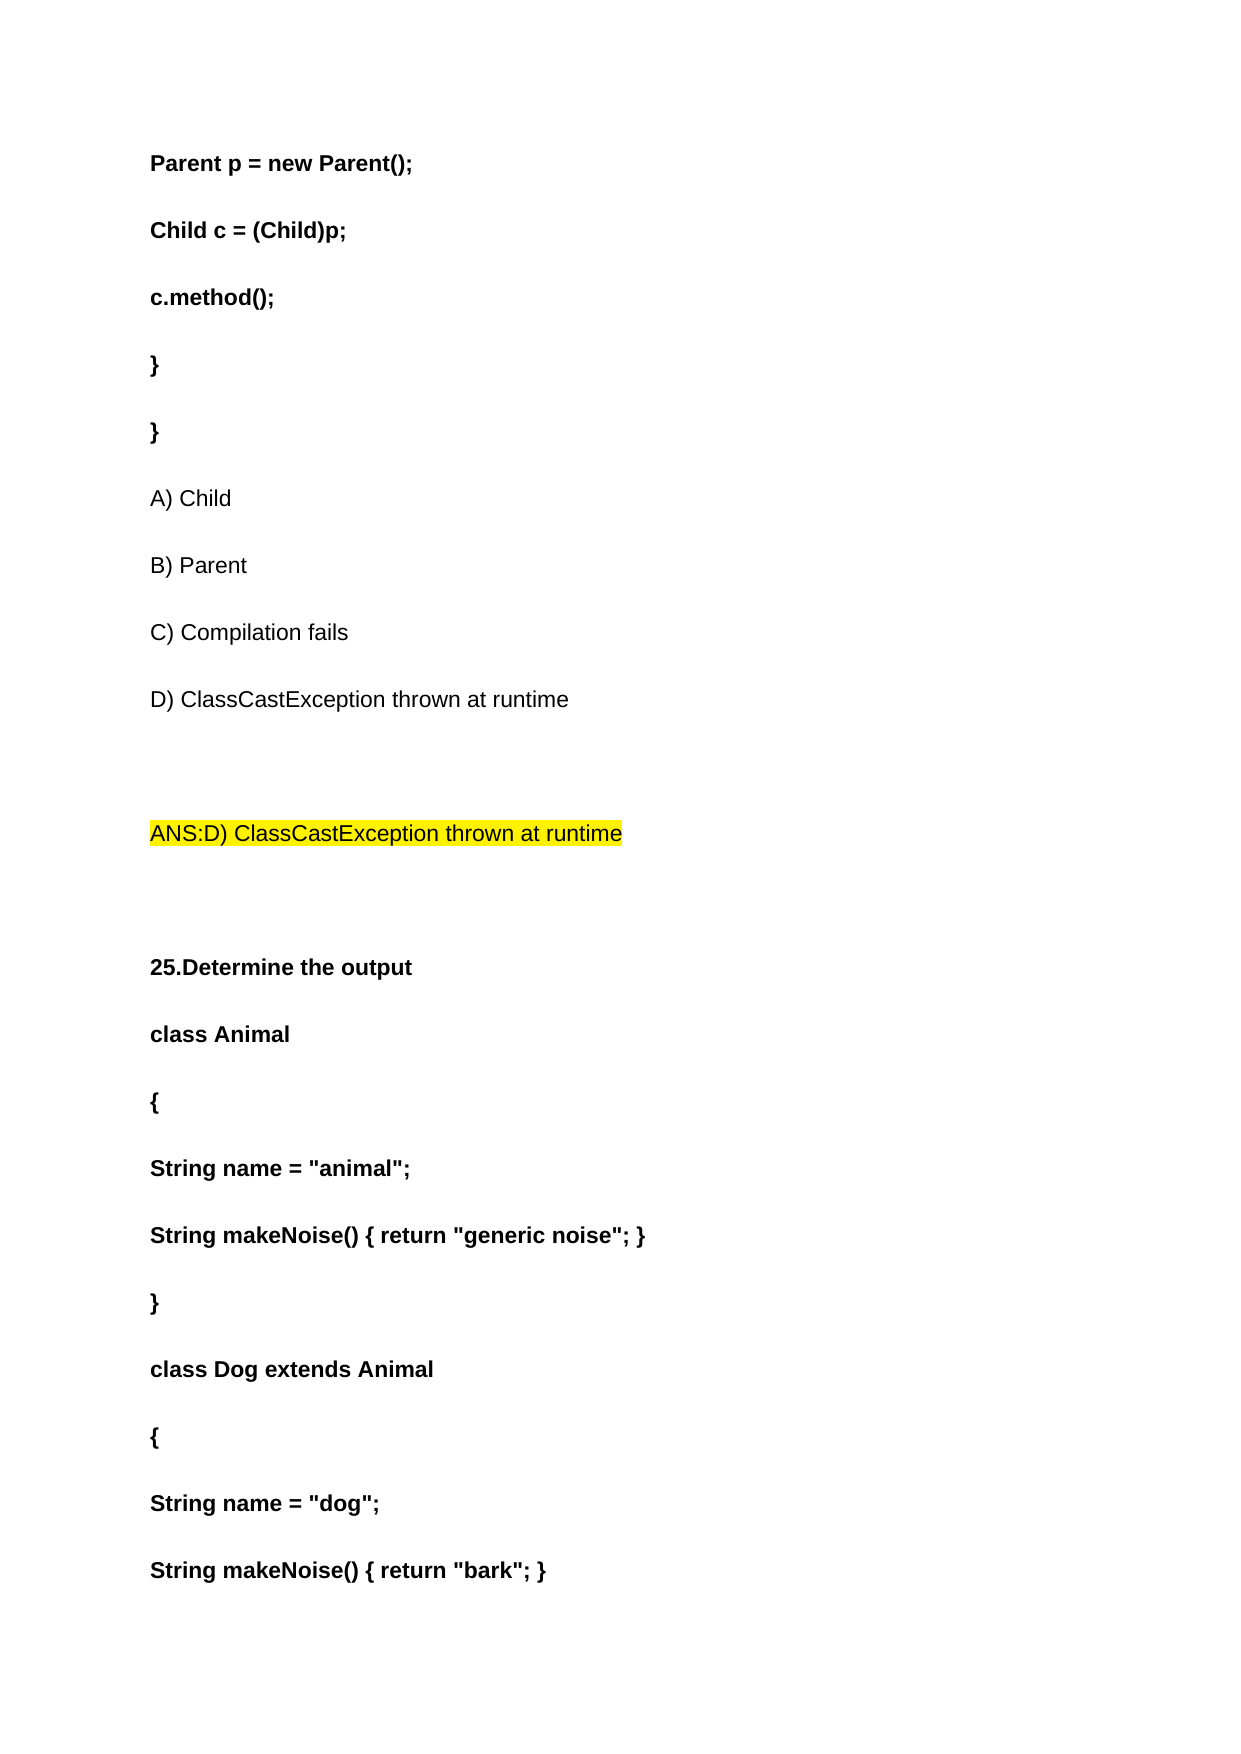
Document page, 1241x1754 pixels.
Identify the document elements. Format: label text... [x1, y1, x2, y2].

text } [150, 418, 1090, 444]
text String name = "animal"; [150, 1155, 1090, 1181]
text { [150, 1088, 1090, 1114]
text B) Parent [150, 552, 1090, 578]
text ANS:D) ClassCastException thrown at runtime [150, 820, 1090, 846]
text String name = "dog"; [150, 1489, 1090, 1516]
text Parent p = new Parent(); [150, 150, 1090, 176]
text C) Compilation fails [150, 619, 1090, 645]
text { [150, 1423, 1090, 1449]
text } [150, 351, 1090, 377]
text Child c = (Child)p; [150, 217, 1090, 243]
text } [150, 1289, 1090, 1315]
text D) ClassCastException thrown at runtime [150, 686, 1090, 712]
text String makeNoise() { return "generic noise"; } [150, 1222, 1090, 1248]
text c.method(); [150, 284, 1090, 310]
text String makeNoise() { return "bark"; } [150, 1557, 1090, 1583]
text class Animal [150, 1021, 1090, 1047]
text class Dog extends Animal [150, 1356, 1090, 1382]
text 25.Determine the output [150, 954, 1090, 980]
text A) Child [150, 485, 1090, 511]
